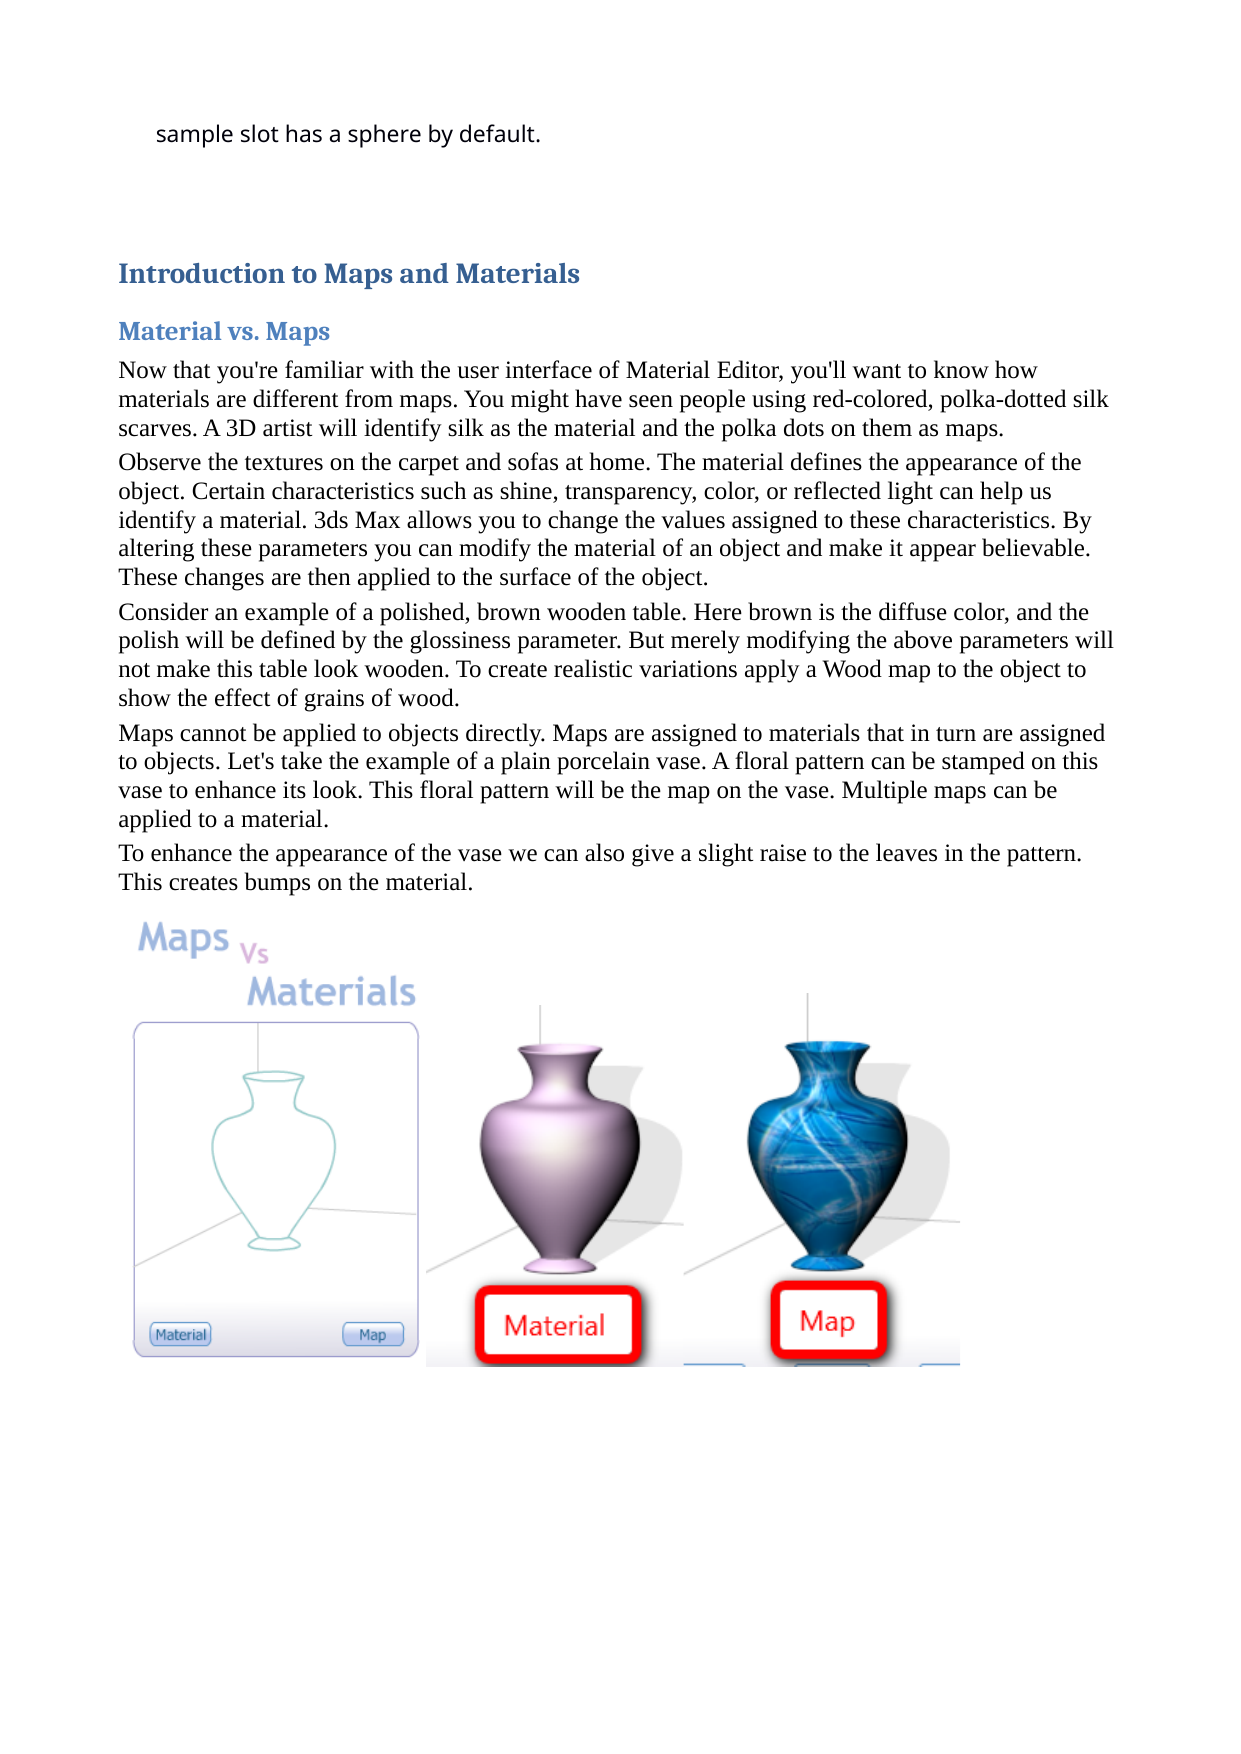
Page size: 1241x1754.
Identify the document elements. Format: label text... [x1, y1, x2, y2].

text Now that you're familiar with the user interface of Material Editor, you'll want to know how materials are different from maps. You might have seen people using red-colored, polka-dotted silk scarves. A 3D artist will identify silk as the material and the polka dots on them as maps. [118, 355, 1122, 441]
text To enhance the appearance of the vase we can also give a slight raise to the leaves in the pattern. This creates bumps on the material. [118, 838, 1122, 896]
subtitle Introduction to Maps and Materials [118, 257, 1122, 291]
text Observe the textures on the carpet and sofas at home. The material defines the appearance of the object. Certain characteristics such as shine, transparency, color, or reflected light can help us identify a material. 3ds Max allows you to change the values assigned to these characteristics. By altering these parameters you can modify the material of an object and make it appear believable. These changes are then applied to the surface of the object. [118, 447, 1122, 591]
picture [118, 898, 961, 1367]
text Maps cannot be applied to objects directly. Maps are assigned to materials that in turn are assigned to objects. Let's take the example of a plain porcelain vase. A floral pattern can be stamped on this vase to enhance its look. This floral pattern will be the map on the vase. Multiple maps can be applied to a material. [118, 718, 1122, 833]
text sample slot has a sphere by default. [118, 118, 1122, 149]
subtitle Material vs. Maps [118, 316, 1122, 348]
text Consider an example of a polished, brown wooden table. Here brown is the diffuse color, and the polish will be defined by the glossiness parameter. But merely modifying the above parameters will not make this table look wooden. To create realistic variations apply a Wood map to the object to show the effect of grains of wood. [118, 597, 1122, 712]
